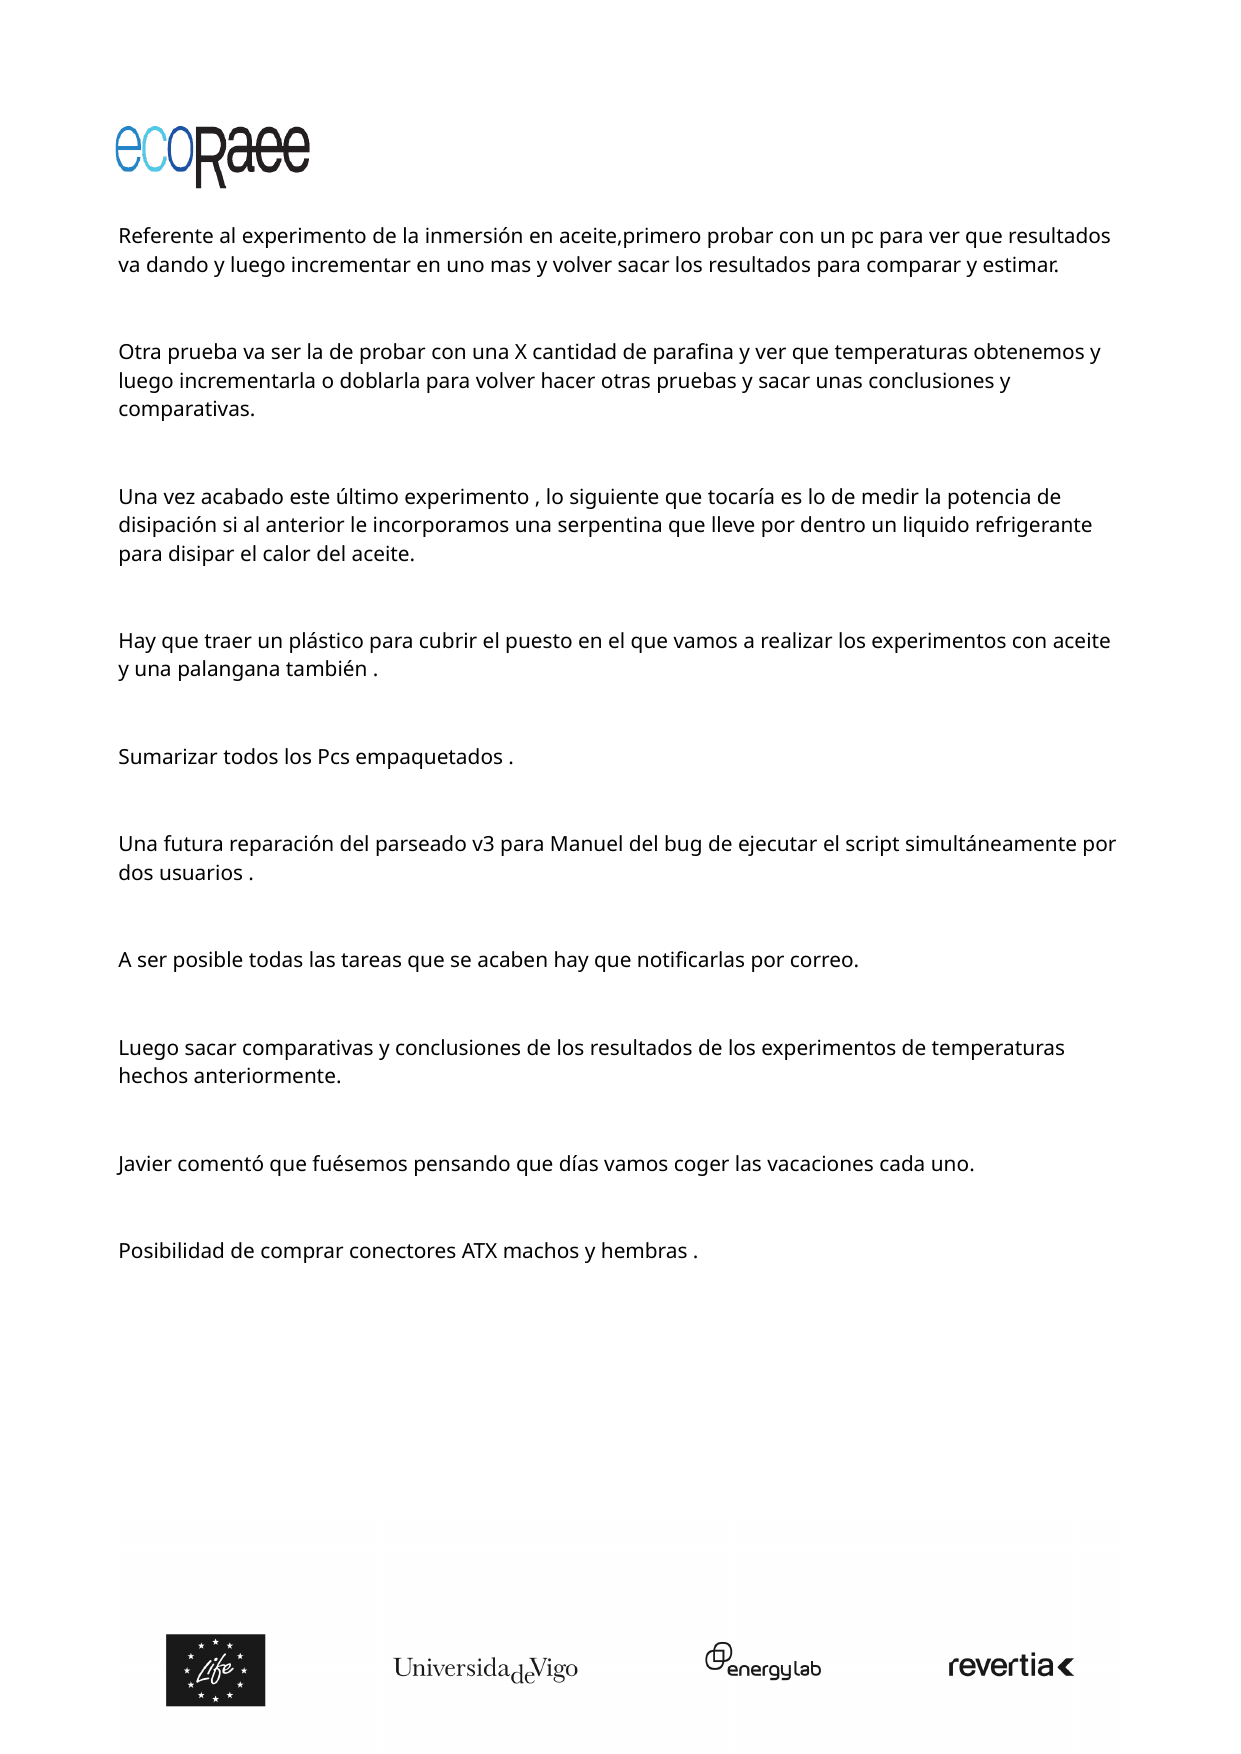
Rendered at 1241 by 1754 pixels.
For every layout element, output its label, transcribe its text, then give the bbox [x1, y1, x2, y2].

text Una futura reparación del parseado v3 para Manuel del bug de ejecutar el script simultáneamente por dos usuarios . [118, 829, 1122, 886]
text A ser posible todas las tareas que se acaben hay que notificarlas por correo. [118, 946, 1122, 974]
text Hay que traer un plástico para cubrir el puesto en el que vamos a realizar los experimentos con aceite y una palangana también . [118, 626, 1122, 683]
picture [118, 1514, 1123, 1754]
text Una vez acabado este último experimento , lo siguiente que tocaría es lo de medir la potencia de disipación si al anterior le incorporamos una serpentina que lleve por dentro un liquido refrigerante para disipar el calor del aceite. [118, 482, 1122, 567]
text Posibilidad de comprar conectores ATX machos y hembras . [118, 1236, 1122, 1265]
text Sumarizar todos los Pcs empaquetados . [118, 742, 1122, 771]
text Otra prueba va ser la de probar con una X cantidad de parafina y ver que temperaturas obtenemos y luego incrementarla o doblarla para volver hacer otras pruebas y sacar unas conclusiones y comparativas. [118, 337, 1122, 423]
text Referente al experimento de la inmersión en aceite,primero probar con un pc para ver que resultados va dando y luego incrementar en uno mas y volver sacar los resultados para comparar y estimar. [118, 221, 1122, 278]
text Luego sacar comparativas y conclusiones de los resultados de los experimentos de temperaturas hechos anteriormente. [118, 1033, 1122, 1090]
picture [114, 124, 311, 190]
text Javier comentó que fuésemos pensando que días vamos coger las vacaciones cada uno. [118, 1149, 1122, 1177]
